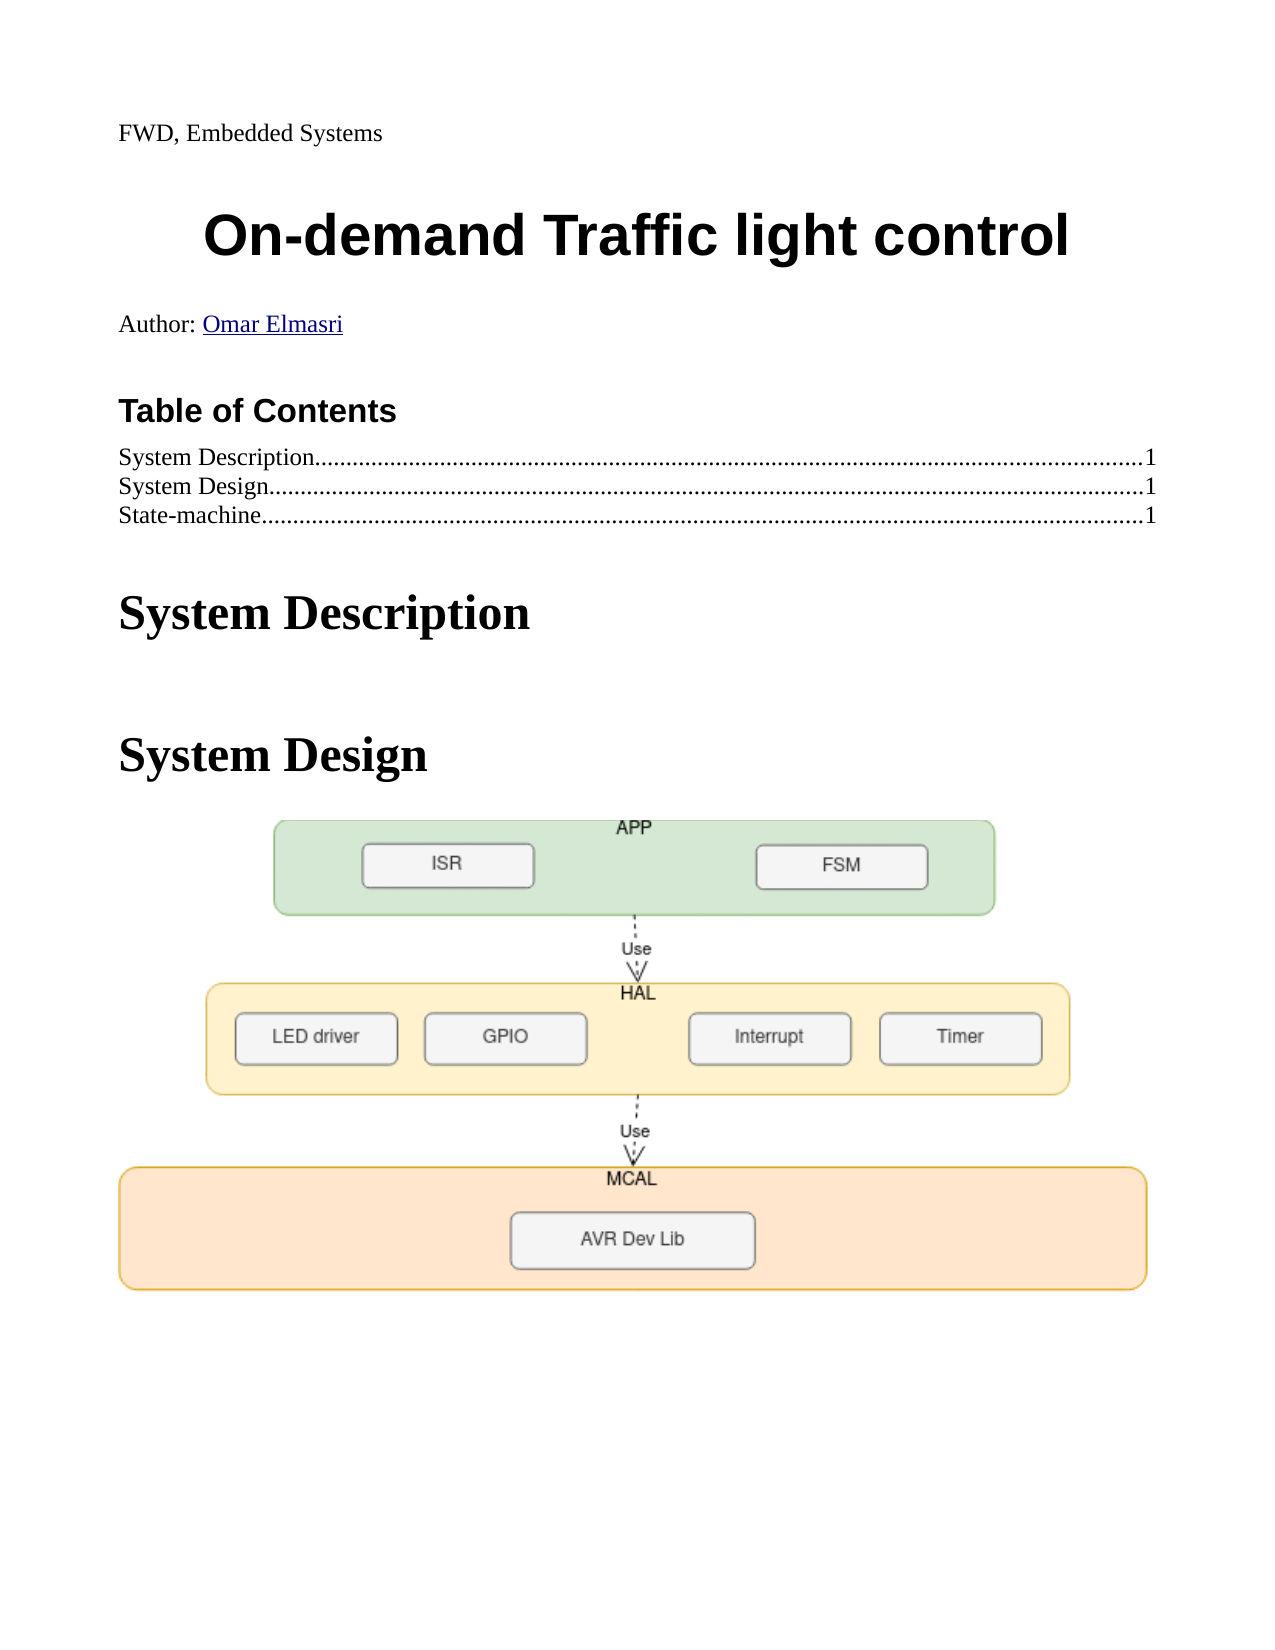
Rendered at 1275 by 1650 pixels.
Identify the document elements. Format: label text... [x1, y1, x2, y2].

text Author: Omar Elmasri [118, 309, 1157, 338]
title On-demand Traffic light control [118, 201, 1157, 268]
text System Design 1 [118, 471, 1157, 500]
text FWD, Embedded Systems [118, 118, 1157, 147]
subtitle System Design [118, 725, 1157, 782]
subtitle Table of Contents [118, 391, 1157, 430]
text State-machine 1 [118, 500, 1157, 529]
text System Description 1 [118, 442, 1157, 471]
picture [118, 820, 1157, 1292]
subtitle System Description [118, 582, 1157, 640]
